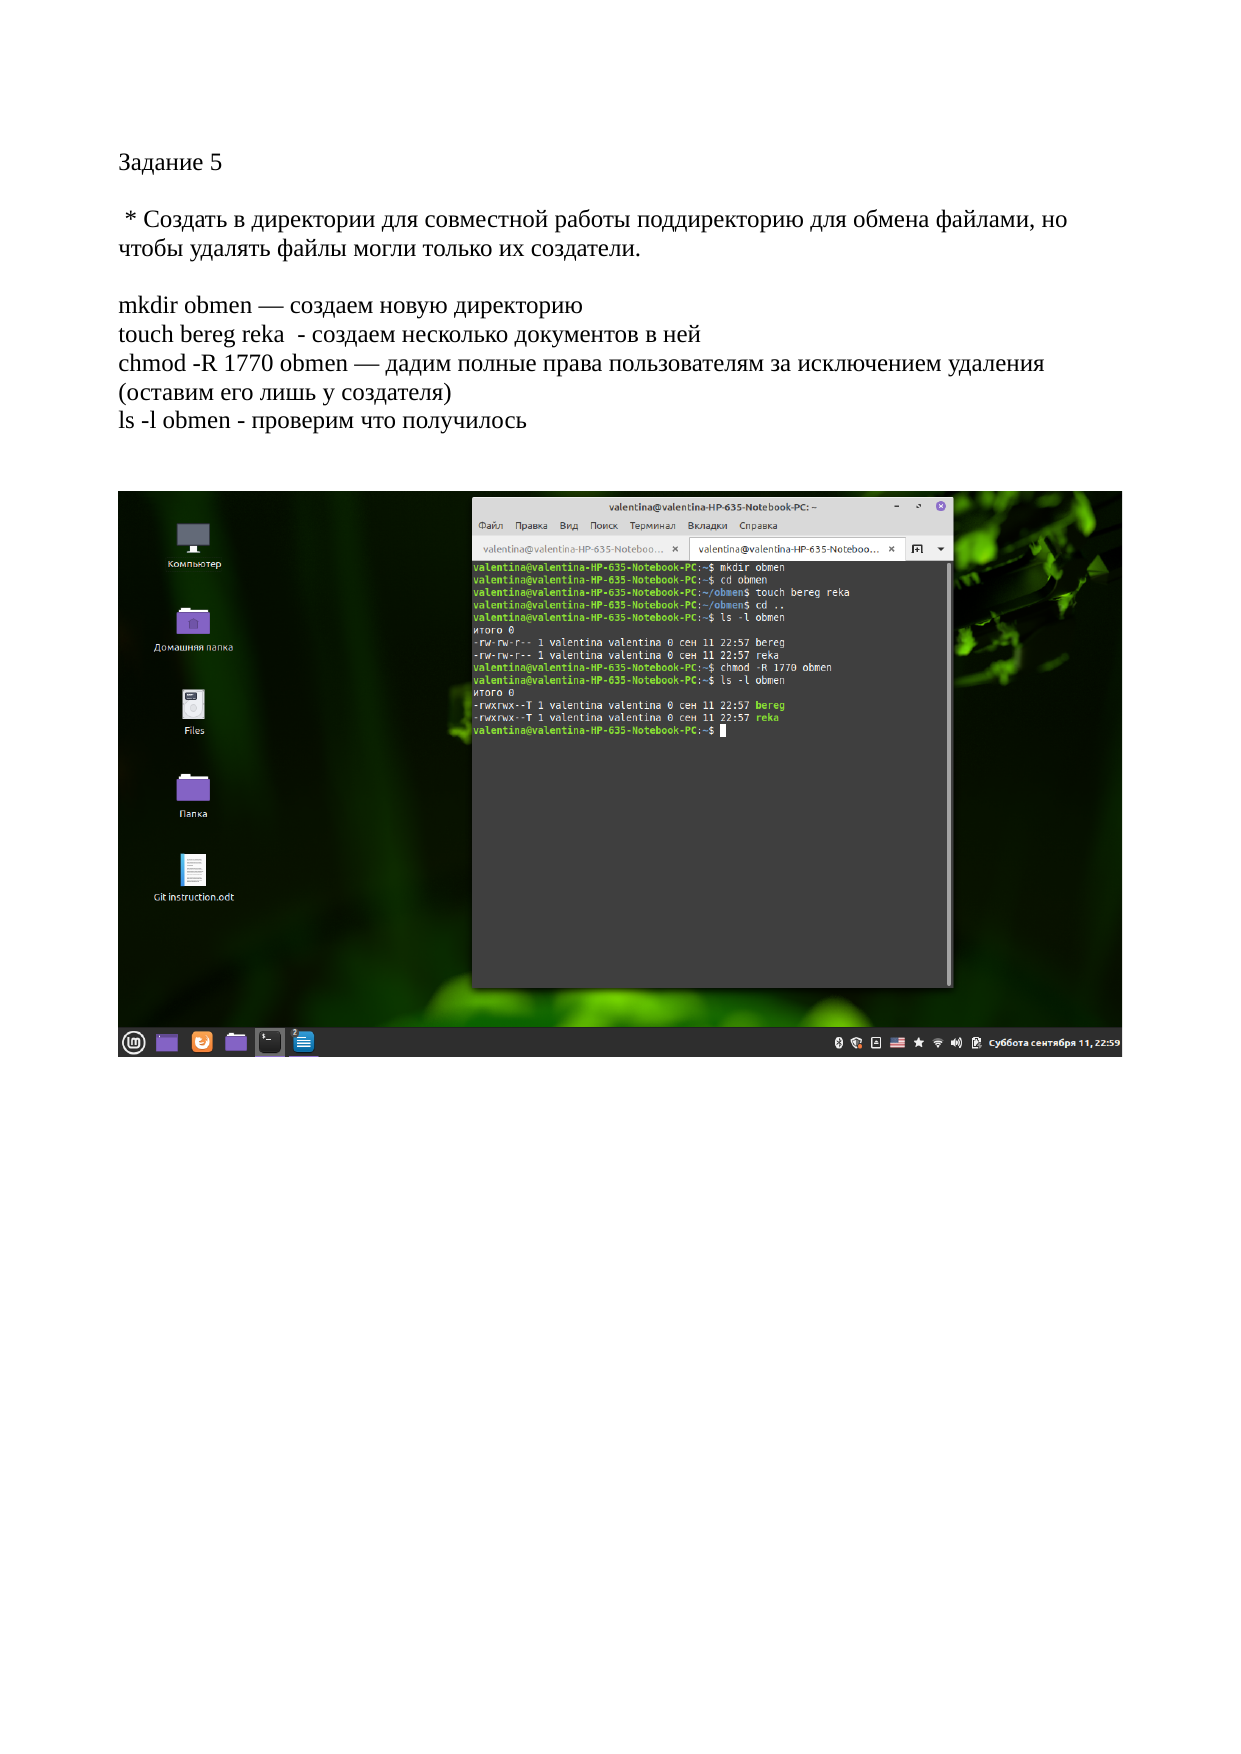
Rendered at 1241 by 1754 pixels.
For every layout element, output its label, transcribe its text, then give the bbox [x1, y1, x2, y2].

text touch bereg reka - создаем несколько документов в ней [118, 319, 1122, 348]
text * Создать в директории для совместной работы поддиректорию для обмена файлами, но чтобы удалять файлы могли только их создатели. [118, 204, 1122, 262]
text ls -l obmen - проверим что получилось [118, 406, 1122, 434]
text mkdir obmen — создаем новую директорию [118, 291, 1122, 319]
text chmod -R 1770 obmen — дадим полные права пользователям за исключением удаления (оставим его лишь у создателя) [118, 348, 1122, 406]
picture [118, 491, 1123, 1057]
text Задание 5 [118, 147, 1122, 176]
